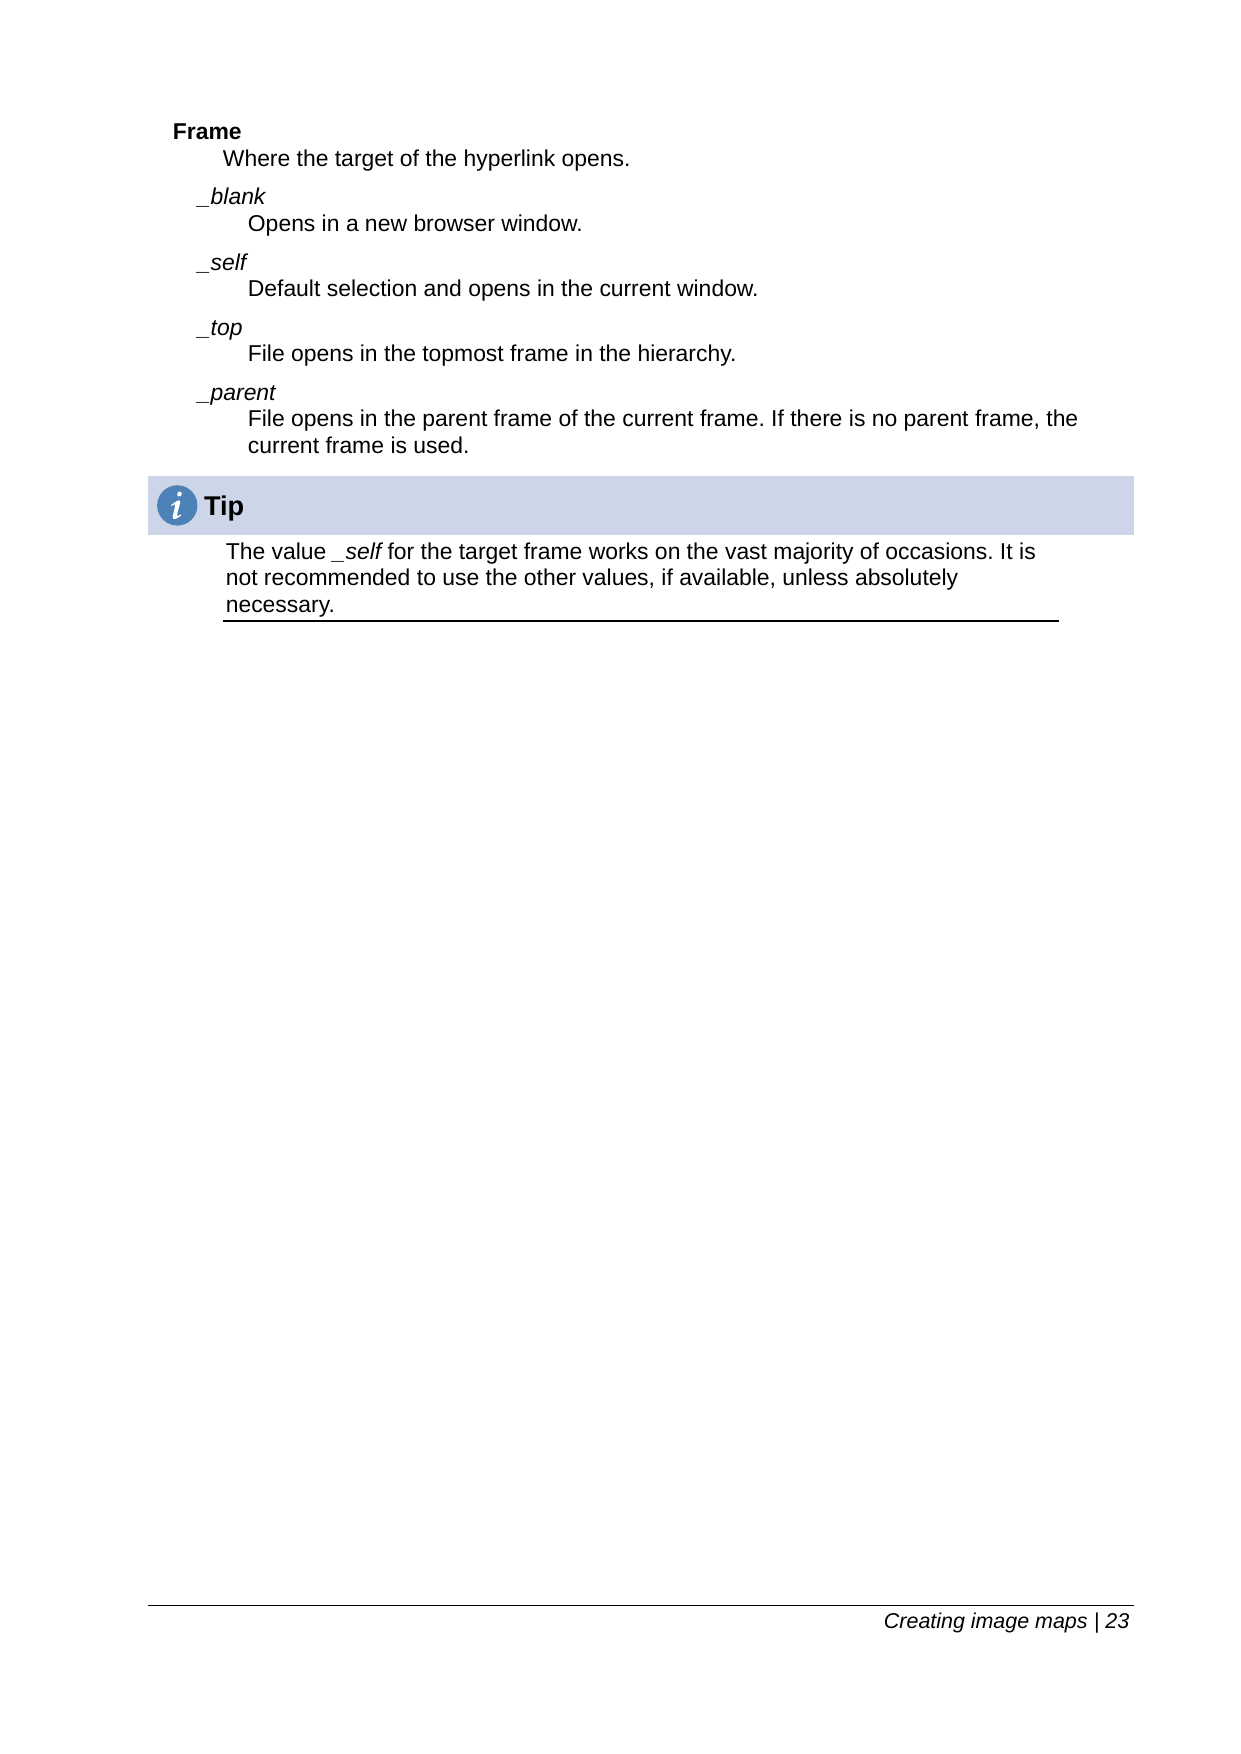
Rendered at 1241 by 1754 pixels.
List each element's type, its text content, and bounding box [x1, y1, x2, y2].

text Frame [173, 118, 1134, 144]
text File opens in the parent frame of the current frame. If there is no parent frame, the current frame is used. [248, 405, 1134, 458]
text _parent [198, 379, 1134, 405]
subtitle Tip [148, 476, 1134, 535]
text Opens in a new browser window. [248, 210, 1134, 236]
text File opens in the topmost frame in the hierarchy. [248, 340, 1134, 366]
text The value _self for the target frame works on the vast majority of occasions. It is not recommended to use the other values, if available, unless absolutely necessary. [223, 535, 1059, 620]
text Default selection and opens in the current window. [248, 275, 1134, 301]
text _top [198, 314, 1134, 340]
text Where the target of the hyperlink opens. [223, 144, 1134, 171]
text _blank [198, 183, 1134, 210]
text _self [198, 248, 1134, 275]
